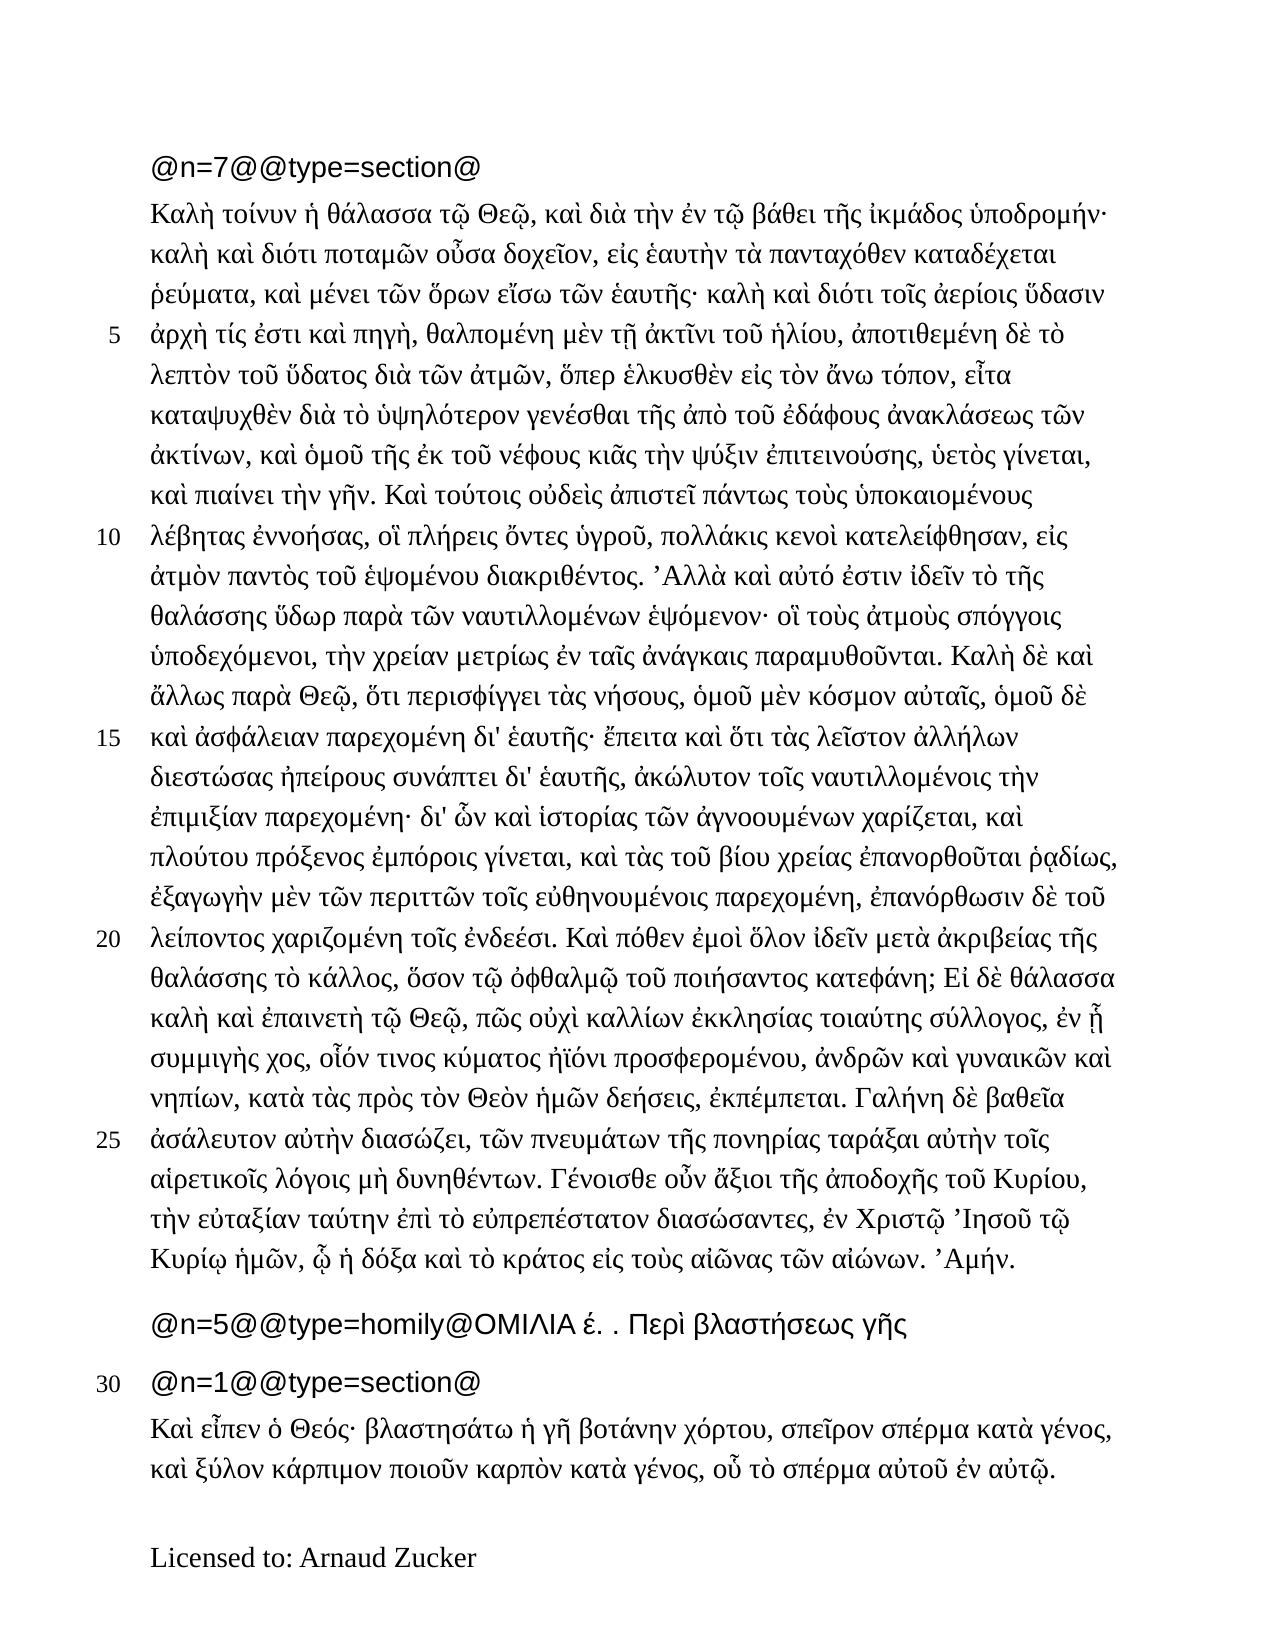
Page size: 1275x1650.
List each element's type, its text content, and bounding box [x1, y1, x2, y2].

subtitle @n=1@@type=section@ [150, 1365, 1125, 1399]
text Καὶ εἶπεν ὁ Θεός· βλαστησάτω ἡ γῆ βοτάνην χόρτου, σπεῖρον σπέρμα κατὰ γένος, καὶ ξύλον κάρπιμον ποιοῦν καρπὸν κατὰ γένος, οὗ τὸ σπέρμα αὐτοῦ ἐν αὐτῷ. [150, 1411, 1125, 1485]
text Καλὴ τοίνυν ἡ θάλασσα τῷ Θεῷ, καὶ διὰ τὴν ἐν τῷ βάθει τῆς ἰκμάδος ὑποδρομήν· καλὴ καὶ διότι ποταμῶν οὖσα δοχεῖον, εἰς ἑαυτὴν τὰ πανταχόθεν καταδέχεται ῥεύματα, καὶ μένει τῶν ὅρων εἴσω τῶν ἑαυτῆς· καλὴ καὶ διότι τοῖς ἀερίοις ὕδασιν ἀρχὴ τίς ἐστι καὶ πηγὴ, θαλπομένη μὲν τῇ ἀκτῖνι τοῦ ἡλίου, ἀποτιθεμένη δὲ τὸ λεπτὸν τοῦ ὕδατος διὰ τῶν ἀτμῶν, ὅπερ ἑλκυσθὲν εἰς τὸν ἄνω τόπον, εἶτα καταψυχθὲν διὰ τὸ ὑψηλότερον γενέσθαι τῆς ἀπὸ τοῦ ἐδάϕους ἀνακλάσεως τῶν ἀκτίνων, καὶ ὁμοῦ τῆς ἐκ τοῦ νέϕους κιᾶς τὴν ψύξιν ἐπιτεινούσης, ὑετὸς γίνεται, καὶ πιαίνει τὴν γῆν. Καὶ τούτοις οὐδεὶς ἀπιστεῖ πάντως τοὺς ὑποκαιομένους λέβητας ἐννοήσας, οἳ πλήρεις ὄντες ὑγροῦ, πολλάκις κενοὶ κατελείϕθησαν, εἰς ἀτμὸν παντὸς τοῦ ἑψομένου διακριθέντος. ’Αλλὰ καὶ αὐτό ἐστιν ἰδεῖν τὸ τῆς θαλάσσης ὕδωρ παρὰ τῶν ναυτιλλομένων ἑψόμενον· οἳ τοὺς ἀτμοὺς σπόγγοις ὑποδεχόμενοι, τὴν χρείαν μετρίως ἐν ταῖς ἀνάγκαις παραμυθοῦνται. Καλὴ δὲ καὶ ἄλλως παρὰ Θεῷ, ὅτι περισϕίγγει τὰς νήσους, ὁμοῦ μὲν κόσμον αὐταῖς, ὁμοῦ δὲ καὶ ἀσϕάλειαν παρεχομένη δι' ἑαυτῆς· ἔπειτα καὶ ὅτι τὰς λεῖστον ἀλλήλων διεστώσας ἠπείρους συνάπτει δι' ἑαυτῆς, ἀκώλυτον τοῖς ναυτιλλομένοις τὴν ἐπιμιξίαν παρεχομένη· δι' ὧν καὶ ἱστορίας τῶν ἀγνοουμένων χαρίζεται, καὶ πλούτου πρόξενος ἐμπόροις γίνεται, καὶ τὰς τοῦ βίου χρείας ἐπανορθοῦται ῥᾳδίως, ἐξαγωγὴν μὲν τῶν περιττῶν τοῖς εὐθηνουμένοις παρεχομένη, ἐπανόρθωσιν δὲ τοῦ λείποντος χαριζομένη τοῖς ἐνδεέσι. Καὶ πόθεν ἐμοὶ ὅλον ἰδεῖν μετὰ ἀκριβείας τῆς θαλάσσης τὸ κάλλος, ὅσον τῷ ὀϕθαλμῷ τοῦ ποιήσαντος κατεϕάνη; Εἰ δὲ θάλασσα καλὴ καὶ ἐπαινετὴ τῷ Θεῷ, πῶς οὐχὶ καλλίων ἐκκλησίας τοιαύτης σύλλογος, ἐν ᾗ συμμιγὴς χος, οἷόν τινος κύματος ἠϊόνι προσϕερομένου, ἀνδρῶν καὶ γυναικῶν καὶ νηπίων, κατὰ τὰς πρὸς τὸν Θεὸν ἡμῶν δεήσεις, ἐκπέμπεται. Γαλήνη δὲ βαθεῖα ἀσάλευτον αὐτὴν διασώζει, τῶν πνευμάτων τῆς πονηρίας ταράξαι αὐτὴν τοῖς αἱρετικοῖς λόγοις μὴ δυνηθέντων. Γένοισθε οὖν ἄξιοι τῆς ἀποδοχῆς τοῦ Κυρίου, τὴν εὐταξίαν ταύτην ἐπὶ τὸ εὐπρεπέστατον διασώσαντες, ἐν Χριστῷ ’Ιησοῦ τῷ Κυρίῳ ἡμῶν, ᾧ ἡ δόξα καὶ τὸ κράτος εἰς τοὺς αἰῶνας τῶν αἰώνων. ’Αμήν. [150, 196, 1125, 1275]
subtitle @n=7@@type=section@ [150, 150, 1125, 183]
subtitle @n=5@@type=homily@ΟΜΙΛΙΑ έ. . Περὶ βλαστήσεως γῆς [150, 1307, 1125, 1340]
